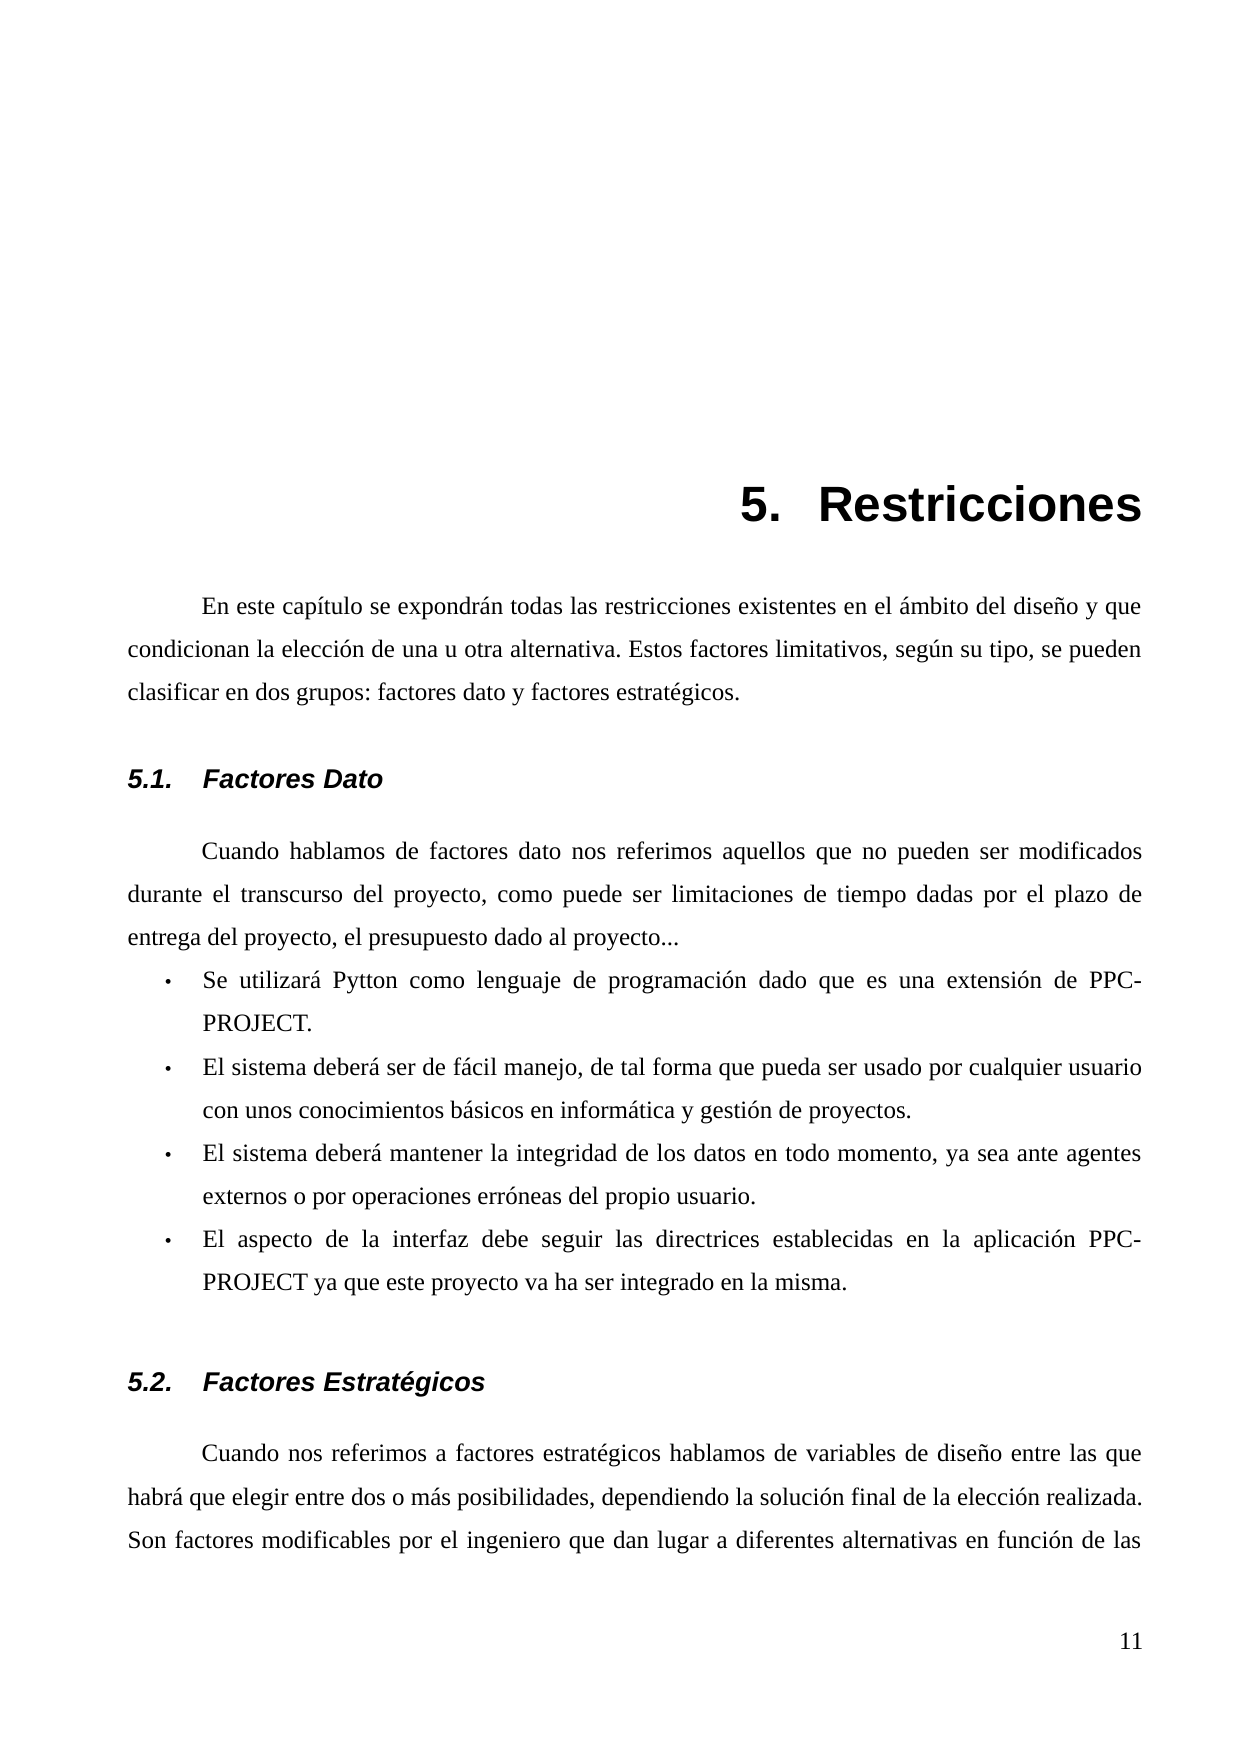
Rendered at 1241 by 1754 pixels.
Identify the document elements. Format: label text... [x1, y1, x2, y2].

text Cuando hablamos de factores dato nos referimos aquellos que no pueden ser modificados durante el transcurso del proyecto, como puede ser limitaciones de tiempo dadas por el plazo de entrega del proyecto, el presupuesto dado al proyecto... [127, 836, 1143, 951]
text En este capítulo se expondrán todas las restricciones existentes en el ámbito del diseño y que condicionan la elección de una u otra alternativa. Estos factores limitativos, según su tipo, se pueden clasificar en dos grupos: factores dato y factores estratégicos. [127, 591, 1143, 706]
subtitle Factores Estratégicos [127, 1366, 1143, 1397]
list El sistema deberá ser de fácil manejo, de tal forma que pueda ser usado por cualquier usuario con unos conocimientos básicos en informática y gestión de proyectos. [165, 1052, 1143, 1123]
subtitle Restricciones [127, 475, 1143, 532]
list Se utilizará Pytton como lenguaje de programación dado que es una extensión de PPC-PROJECT. [165, 965, 1143, 1037]
text Cuando nos referimos a factores estratégicos hablamos de variables de diseño entre las que habrá que elegir entre dos o más posibilidades, dependiendo la solución final de la elección realizada. Son factores modificables por el ingeniero que dan lugar a diferentes alternativas en función de las [127, 1438, 1143, 1553]
list El sistema deberá mantener la integridad de los datos en todo momento, ya sea ante agentes externos o por operaciones erróneas del propio usuario. [165, 1138, 1143, 1210]
list El aspecto de la interfaz debe seguir las directrices establecidas en la aplicación PPC-PROJECT ya que este proyecto va ha ser integrado en la misma. [165, 1224, 1143, 1296]
subtitle Factores Dato [127, 763, 1143, 795]
